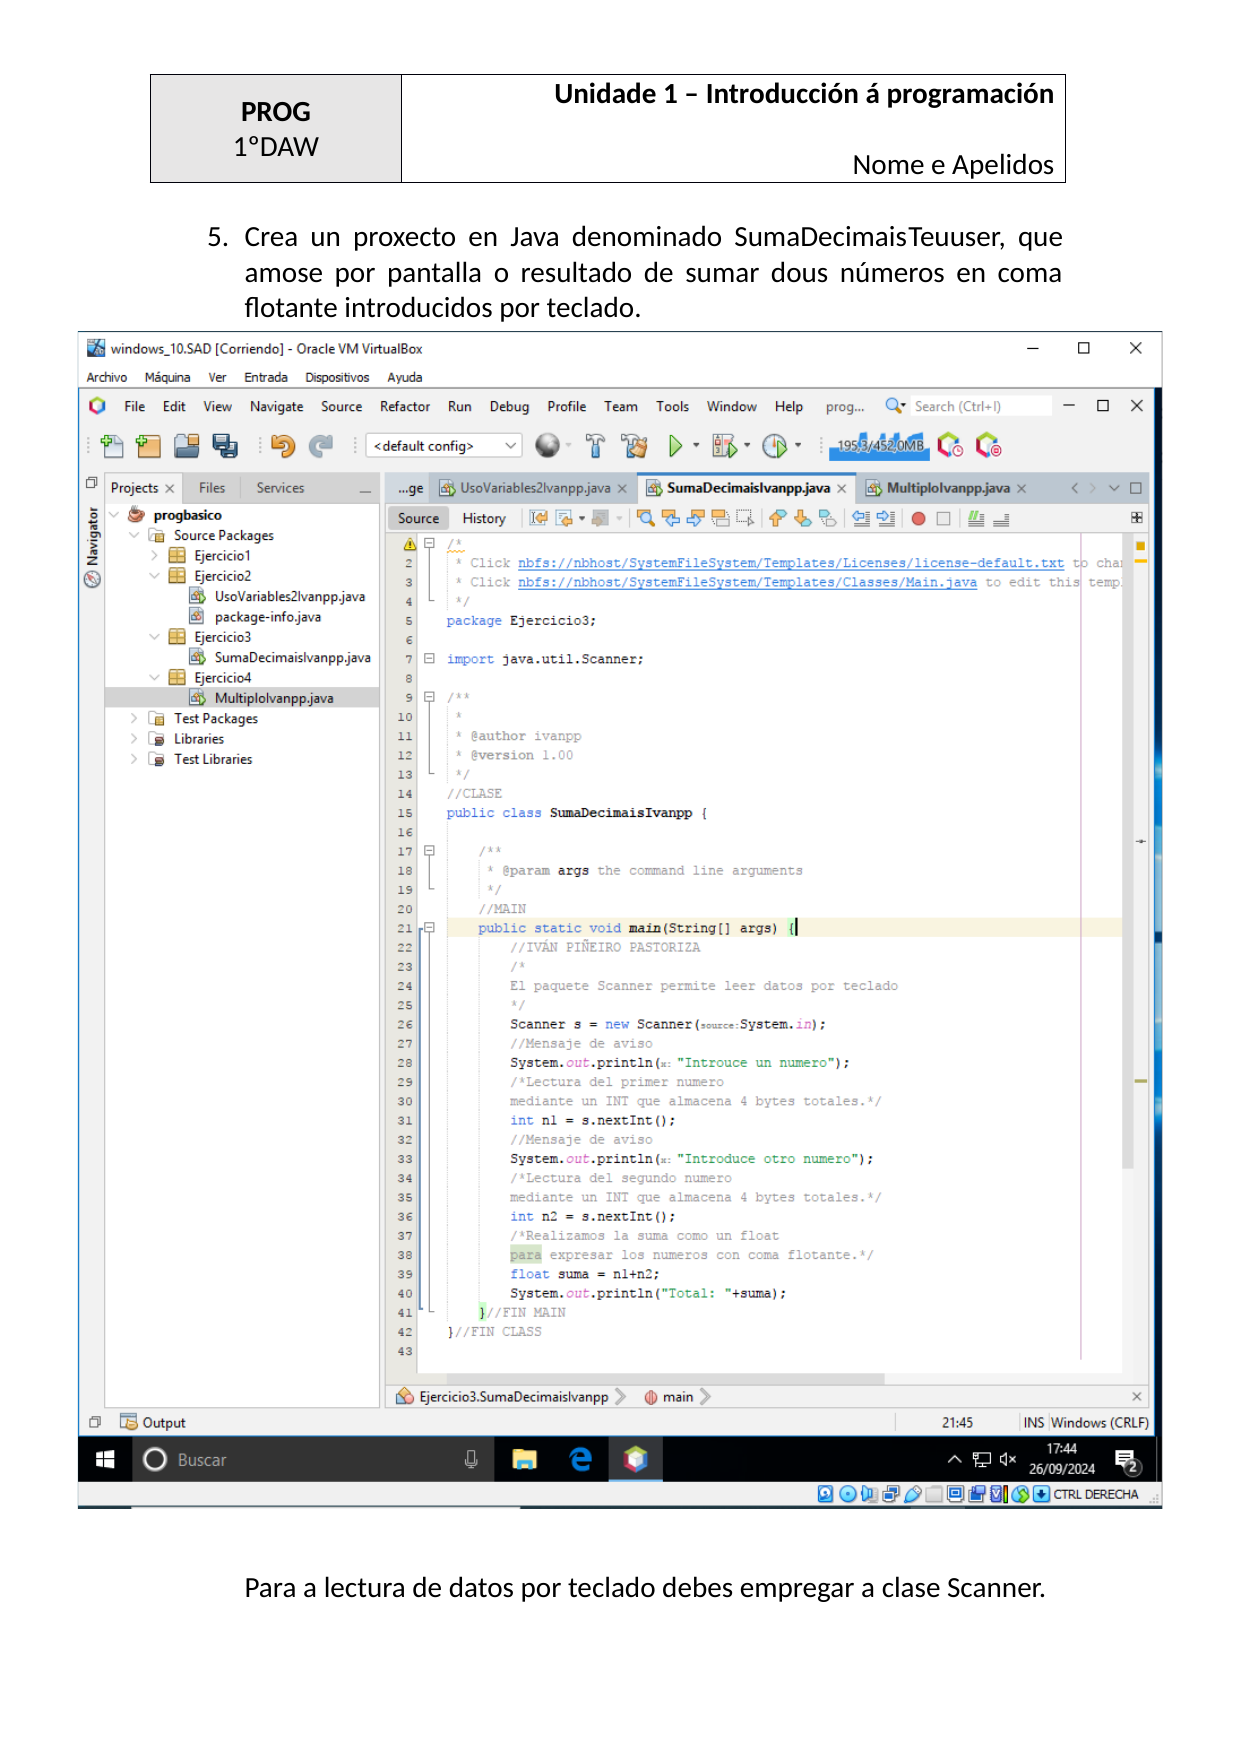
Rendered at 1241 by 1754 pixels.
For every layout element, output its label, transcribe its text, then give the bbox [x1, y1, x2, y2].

picture [77, 331, 1163, 1509]
list Crea un proxecto en Java denominado SumaDecimaisTeuuser, que amose por pantalla o resultado de sumar dous números en coma flotante introducidos por teclado. [207, 218, 1063, 325]
list Para a lectura de datos por teclado debes empregar a clase Scanner. [207, 1569, 1063, 1605]
